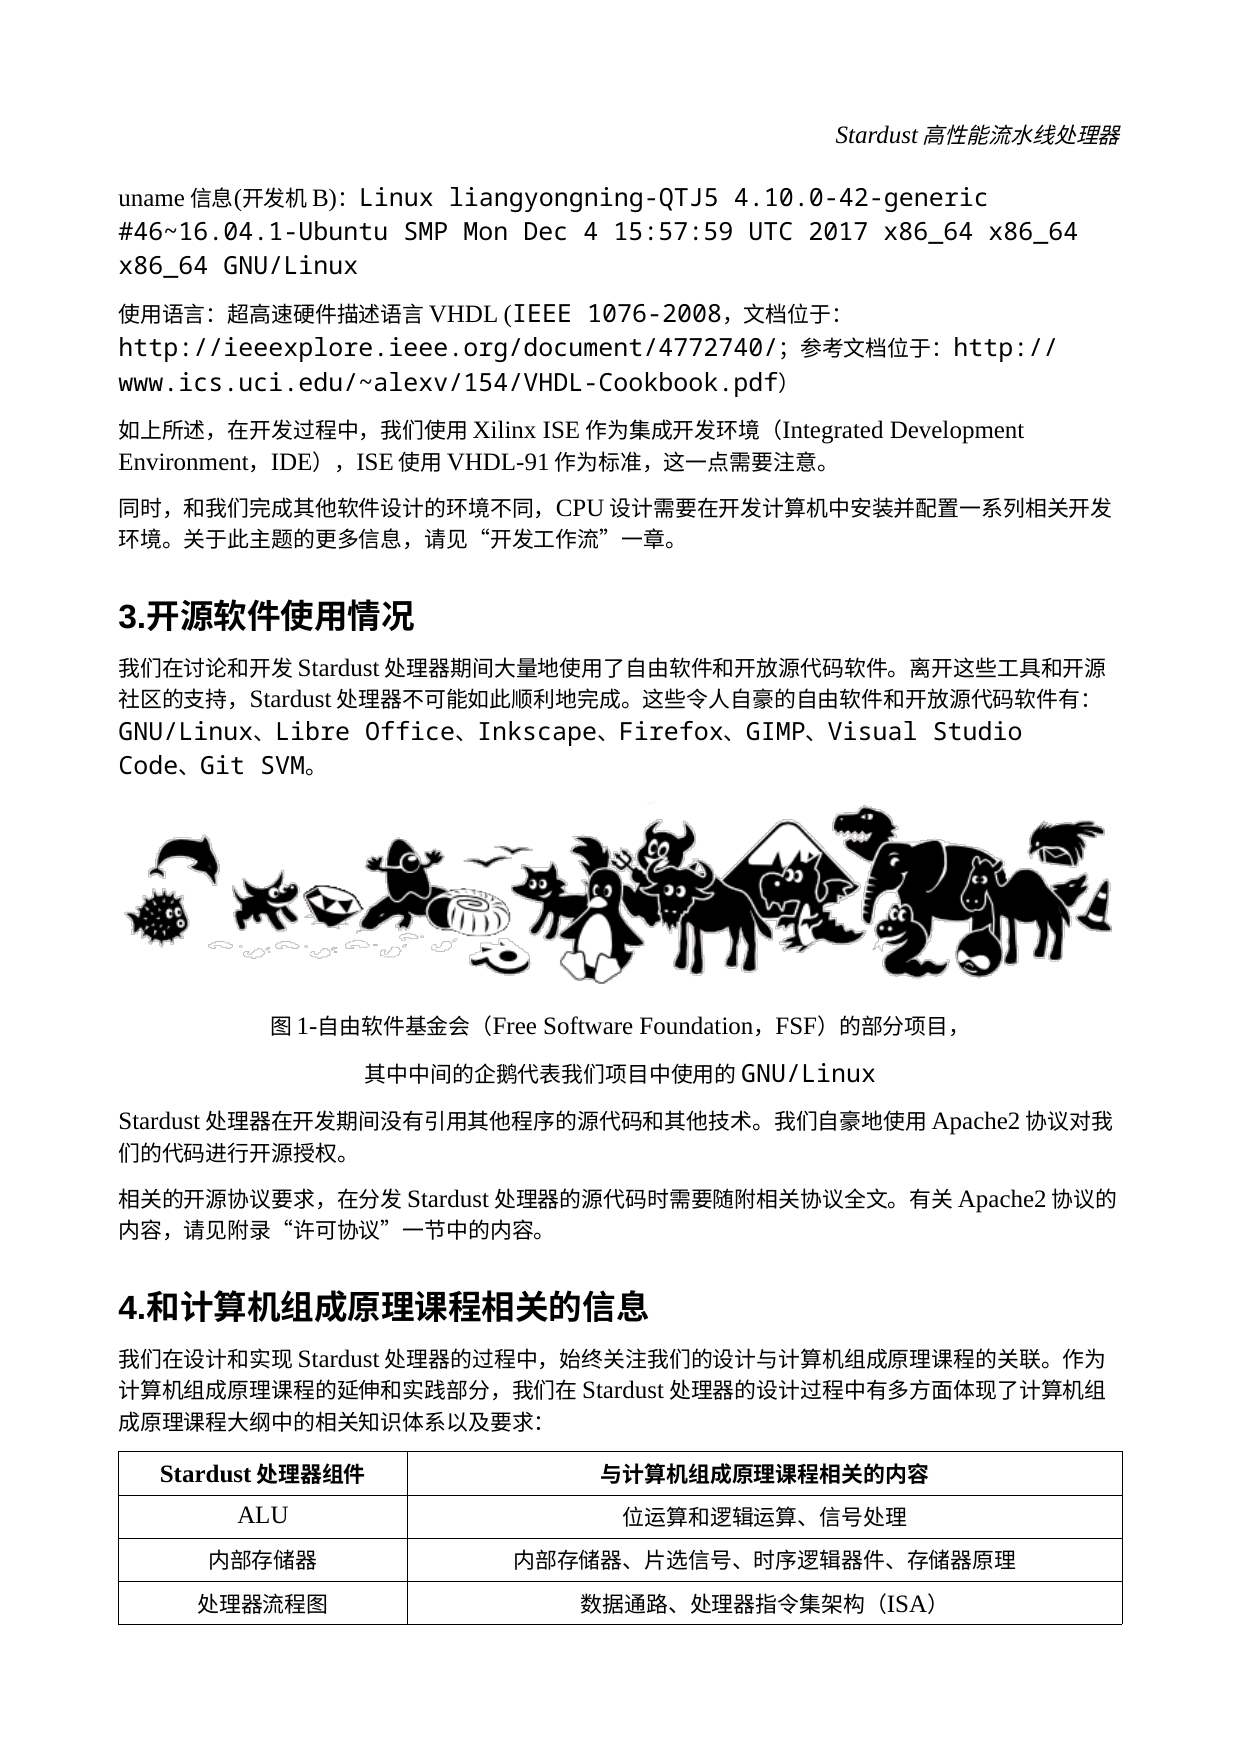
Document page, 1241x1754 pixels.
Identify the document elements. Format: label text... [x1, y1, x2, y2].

text 图1-自由软件基金会（Free Software Foundation，FSF）的部分项目， [118, 1009, 1122, 1041]
table_cell 数据通路、处理器指令集架构（ISA） [408, 1582, 1122, 1624]
table_cell 位运算和逻辑运算、信号处理 [408, 1496, 1122, 1538]
table_cell 内部存储器、片选信号、时序逻辑器件、存储器原理 [408, 1539, 1122, 1581]
text 其中中间的企鹅代表我们项目中使用的GNU/Linux [118, 1055, 1122, 1089]
text 我们在讨论和开发Stardust处理器期间大量地使用了自由软件和开放源代码软件。离开这些工具和开源社区的支持，Stardust处理器不可能如此顺利地完成。这些令人自豪的自由软件和开放源代码软件有：GNU/Linux、Libre Office、Inkscape、Firefox、GIMP、Visual Studio Code、Git SVM。 [118, 651, 1122, 782]
table_header Stardust处理器组件 [119, 1452, 407, 1494]
text 同时，和我们完成其他软件设计的环境不同，CPU设计需要在开发计算机中安装并配置一系列相关开发环境。关于此主题的更多信息，请见“开发工作流”一章。 [118, 491, 1122, 554]
text 使用语言：超高速硬件描述语言VHDL (IEEE 1076-2008，文档位于：http://ieeexplore.ieee.org/document/4772740/；参考文档位于：http://www.ics.uci.edu/~alexv/154/VHDL-Cookbook.pdf） [118, 296, 1122, 398]
subtitle 3.开源软件使用情况 [118, 589, 1122, 638]
table_cell 处理器流程图 [119, 1582, 407, 1624]
picture [118, 796, 1123, 995]
text 相关的开源协议要求，在分发Stardust处理器的源代码时需要随附相关协议全文。有关Apache2协议的内容，请见附录“许可协议”一节中的内容。 [118, 1182, 1122, 1245]
text uname信息(开发机B)：Linux liangyongning-QTJ5 4.10.0-42-generic #46~16.04.1-Ubuntu SMP Mon Dec 4 15:57:59 UTC 2017 x86_64 x86_64 x86_64 GNU/Linux [118, 179, 1122, 281]
subtitle 4.和计算机组成原理课程相关的信息 [118, 1281, 1122, 1329]
text 如上所述，在开发过程中，我们使用Xilinx ISE作为集成开发环境（Integrated Development Environment，IDE），ISE使用VHDL-91作为标准，这一点需要注意。 [118, 413, 1122, 476]
text 我们在设计和实现Stardust处理器的过程中，始终关注我们的设计与计算机组成原理课程的关联。作为计算机组成原理课程的延伸和实践部分，我们在Stardust处理器的设计过程中有多方面体现了计算机组成原理课程大纲中的相关知识体系以及要求： [118, 1342, 1122, 1437]
table_cell 内部存储器 [119, 1539, 407, 1581]
text Stardust处理器在开发期间没有引用其他程序的源代码和其他技术。我们自豪地使用Apache2协议对我们的代码进行开源授权。 [118, 1104, 1122, 1167]
table_cell ALU [119, 1496, 407, 1538]
table_header 与计算机组成原理课程相关的内容 [408, 1452, 1122, 1494]
